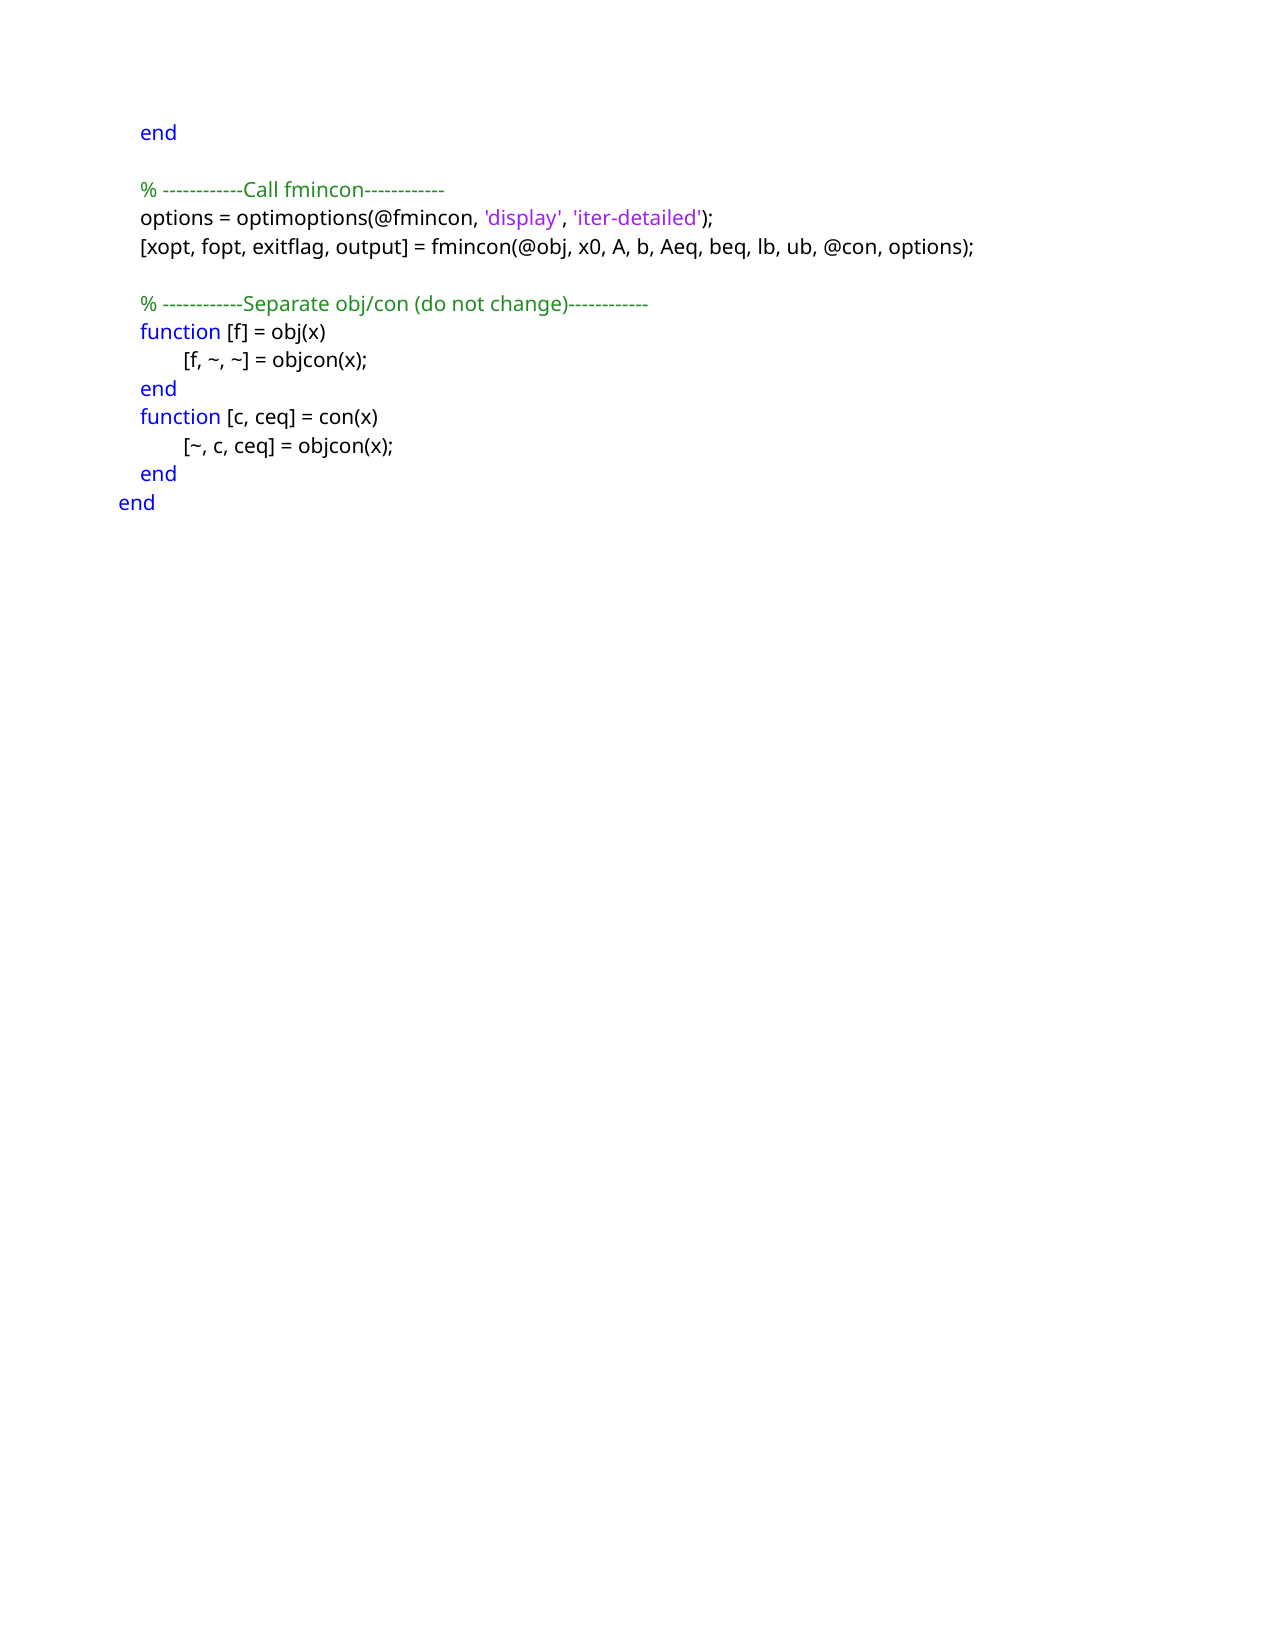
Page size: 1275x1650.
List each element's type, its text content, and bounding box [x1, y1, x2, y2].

text function [c, ceq] = con(x) [118, 402, 1157, 431]
text end [118, 118, 1157, 147]
text options = optimoptions(@fmincon, 'display', 'iter-detailed'); [118, 203, 1157, 232]
text function [f] = obj(x) [118, 317, 1157, 346]
text end [118, 459, 1157, 488]
text % ------------Separate obj/con (do not change)------------ [118, 289, 1157, 317]
text end [118, 488, 1157, 516]
text [f, ~, ~] = objcon(x); [118, 346, 1157, 374]
text end [118, 374, 1157, 402]
text % ------------Call fmincon------------ [118, 175, 1157, 203]
text [~, c, ceq] = objcon(x); [118, 431, 1157, 459]
text [xopt, fopt, exitflag, output] = fmincon(@obj, x0, A, b, Aeq, beq, lb, ub, @con, options); [118, 232, 1157, 260]
